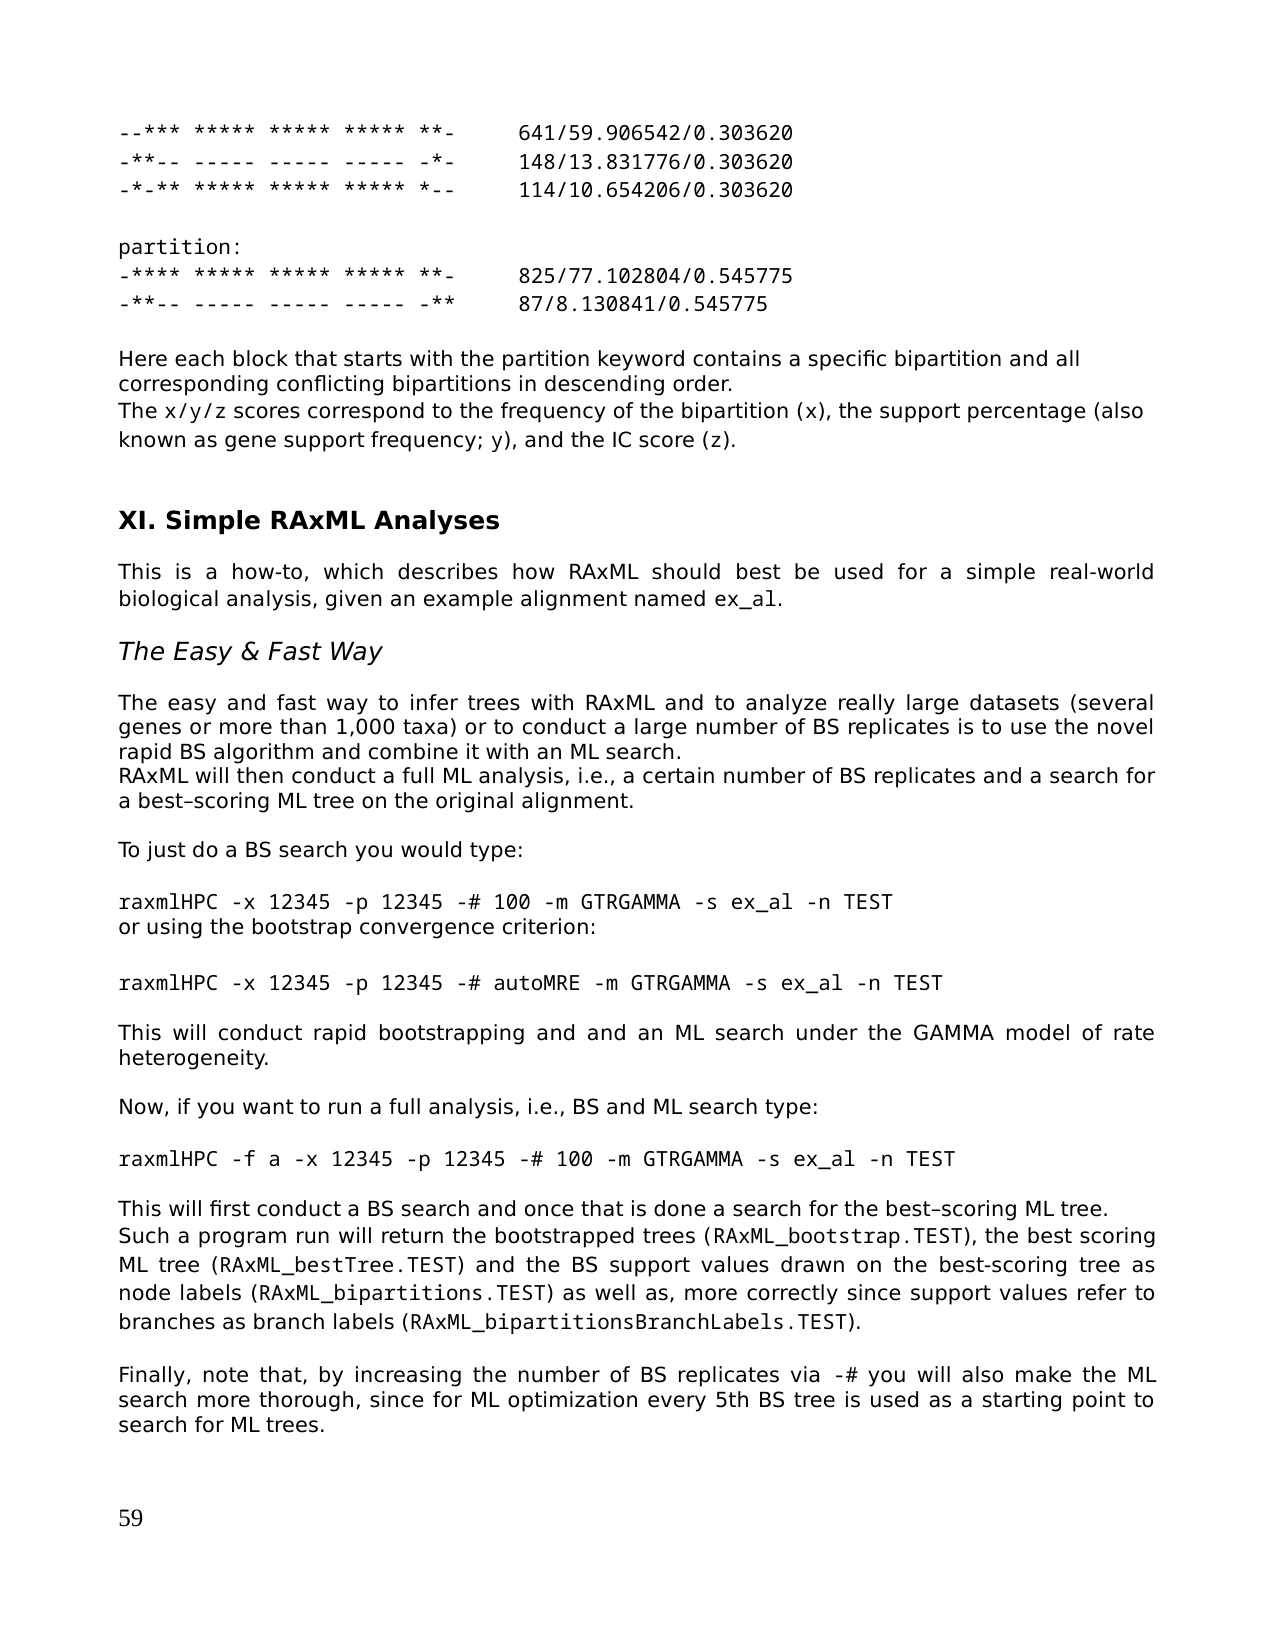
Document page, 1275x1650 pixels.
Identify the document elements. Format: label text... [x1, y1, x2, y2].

text -**** ***** ***** ***** **- 825/77.102804/0.545775 [118, 261, 1157, 289]
text The easy and fast way to infer trees with RAxML and to analyze really large datasets (several genes or more than 1,000 taxa) or to conduct a large number of BS replicates is to use the novel rapid BS algorithm and combine it with an ML search. [118, 691, 1157, 764]
text Here each block that starts with the partition keyword contains a specific bipartition and all corresponding conflicting bipartitions in descending order. [118, 347, 1157, 396]
text partition: [118, 232, 1157, 261]
text -**-- ----- ----- ----- -*- 148/13.831776/0.303620 [118, 147, 1157, 175]
text Now, if you want to run a full analysis, i.e., BS and ML search type: [118, 1095, 1157, 1119]
text RAxML will then conduct a full ML analysis, i.e., a certain number of BS replicates and a search for a best–scoring ML tree on the original alignment. [118, 764, 1157, 813]
text raxmlHPC -x 12345 -p 12345 -# autoMRE -m GTRGAMMA -s ex_al -n TEST [118, 968, 1157, 997]
text raxmlHPC -f a -x 12345 -p 12345 -# 100 -m GTRGAMMA -s ex_al -n TEST [118, 1144, 1157, 1172]
text -*-** ***** ***** ***** *-- 114/10.654206/0.303620 [118, 175, 1157, 204]
text raxmlHPC -x 12345 -p 12345 -# 100 -m GTRGAMMA -s ex_al -n TEST [118, 887, 1157, 915]
text -**-- ----- ----- ----- -** 87/8.130841/0.545775 [118, 289, 1157, 318]
text The Easy & Fast Way [118, 637, 1157, 666]
text or using the bootstrap convergence criterion: [118, 915, 1157, 940]
text XI. Simple RAxML Analyses [118, 506, 1157, 535]
text --*** ***** ***** ***** **- 641/59.906542/0.303620 [118, 118, 1157, 147]
text This will first conduct a BS search and once that is done a search for the best–scoring ML tree. [118, 1197, 1157, 1221]
text Finally, note that, by increasing the number of BS replicates via -# you will also make the ML search more thorough, since for ML optimization every 5th BS tree is used as a starting point to search for ML trees. [118, 1360, 1157, 1437]
text Such a program run will return the bootstrapped trees (RAxML_bootstrap.TEST), the best scoring ML tree (RAxML_bestTree.TEST) and the BS support values drawn on the best-scoring tree as node labels (RAxML_bipartitions.TEST) as well as, more correctly since support values refer to branches as branch labels (RAxML_bipartitionsBranchLabels.TEST). [118, 1221, 1157, 1335]
text To just do a BS search you would type: [118, 838, 1157, 862]
text This will conduct rapid bootstrapping and and an ML search under the GAMMA model of rate heterogeneity. [118, 1021, 1157, 1070]
text The x/y/z scores correspond to the frequency of the bipartition (x), the support percentage (also known as gene support frequency; y), and the IC score (z). [118, 396, 1157, 453]
text This is a how-to, which describes how RAxML should best be used for a simple real-world biological analysis, given an example alignment named ex_al. [118, 560, 1157, 613]
